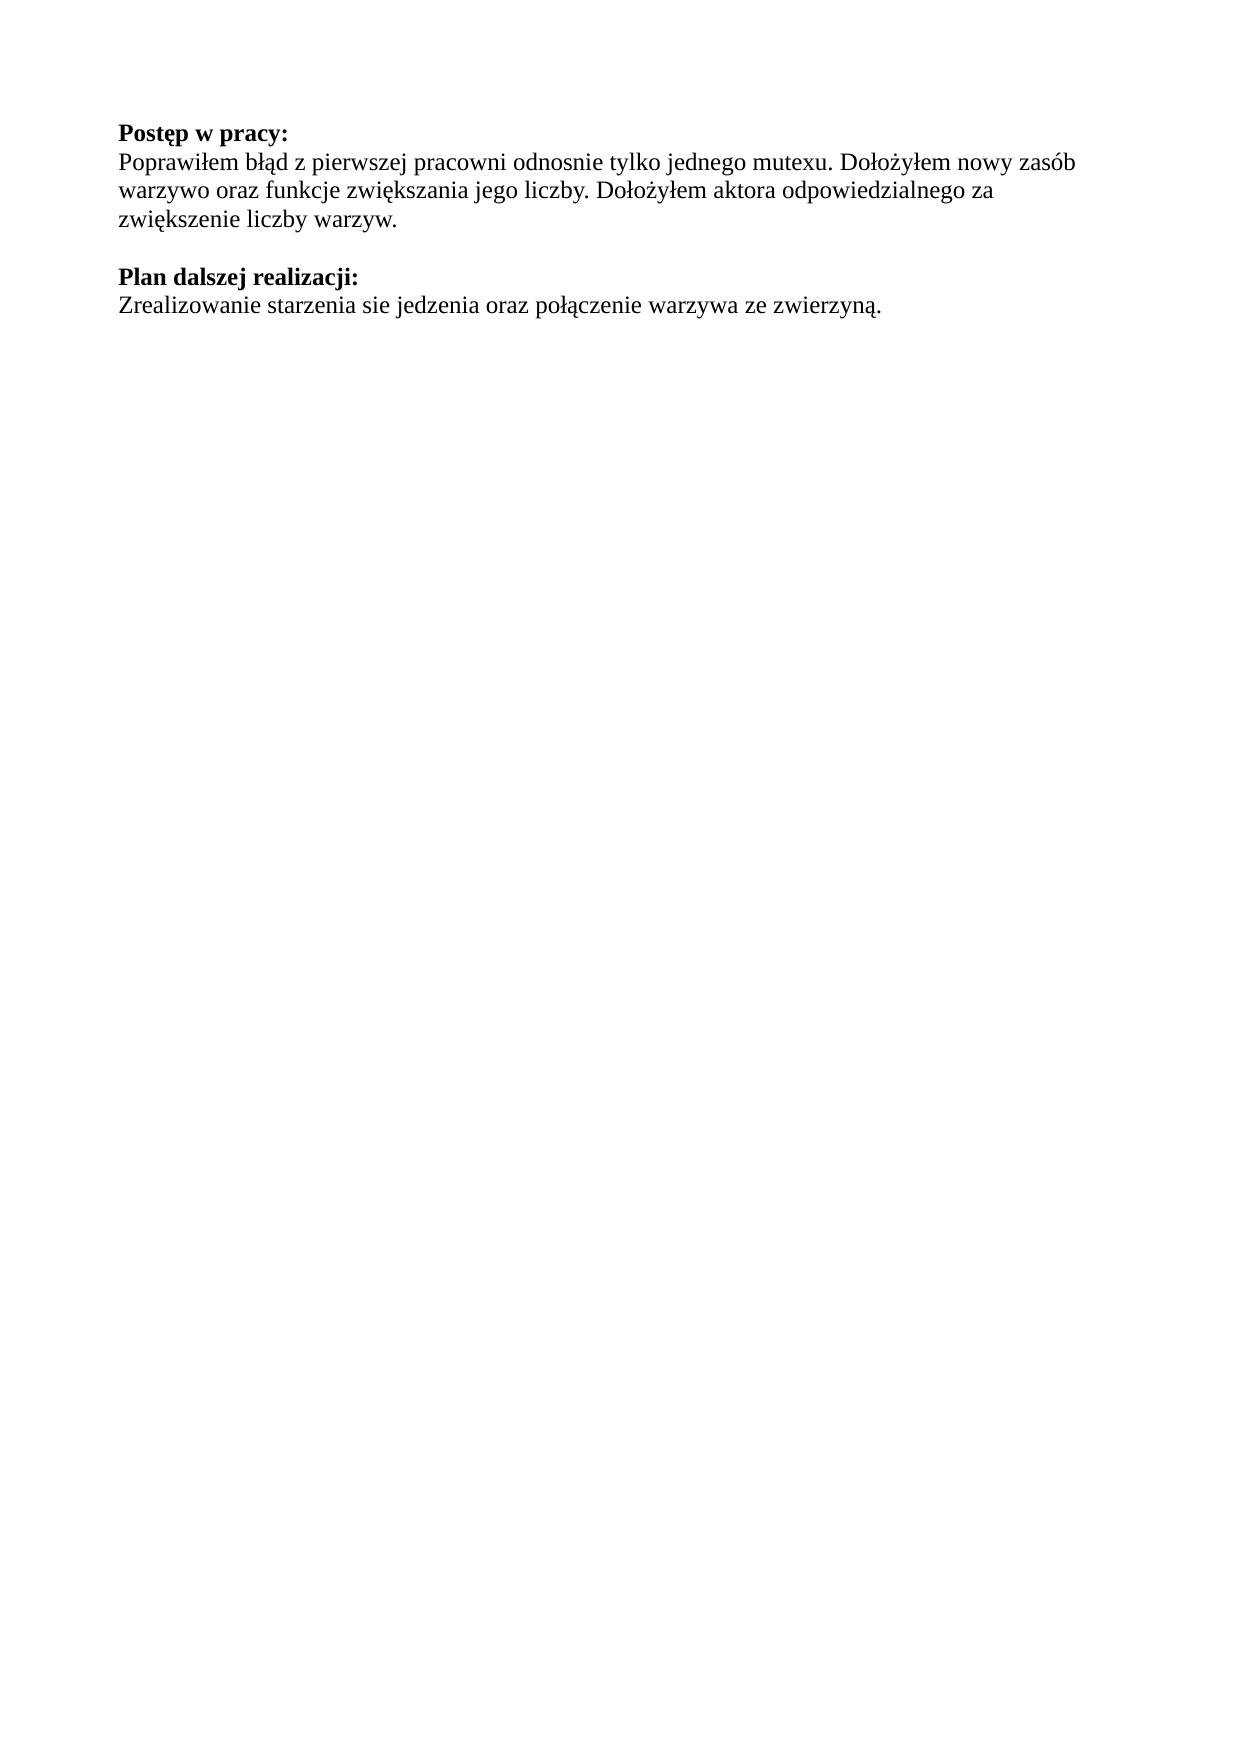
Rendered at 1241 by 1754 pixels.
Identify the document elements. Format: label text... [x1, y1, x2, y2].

text Postęp w pracy: [118, 118, 1122, 147]
text Zrealizowanie starzenia sie jedzenia oraz połączenie warzywa ze zwierzyną. [118, 291, 1122, 319]
text Poprawiłem błąd z pierwszej pracowni odnosnie tylko jednego mutexu. Dołożyłem nowy zasób warzywo oraz funkcje zwiększania jego liczby. Dołożyłem aktora odpowiedzialnego za zwiększenie liczby warzyw. [118, 147, 1122, 233]
text Plan dalszej realizacji: [118, 262, 1122, 291]
